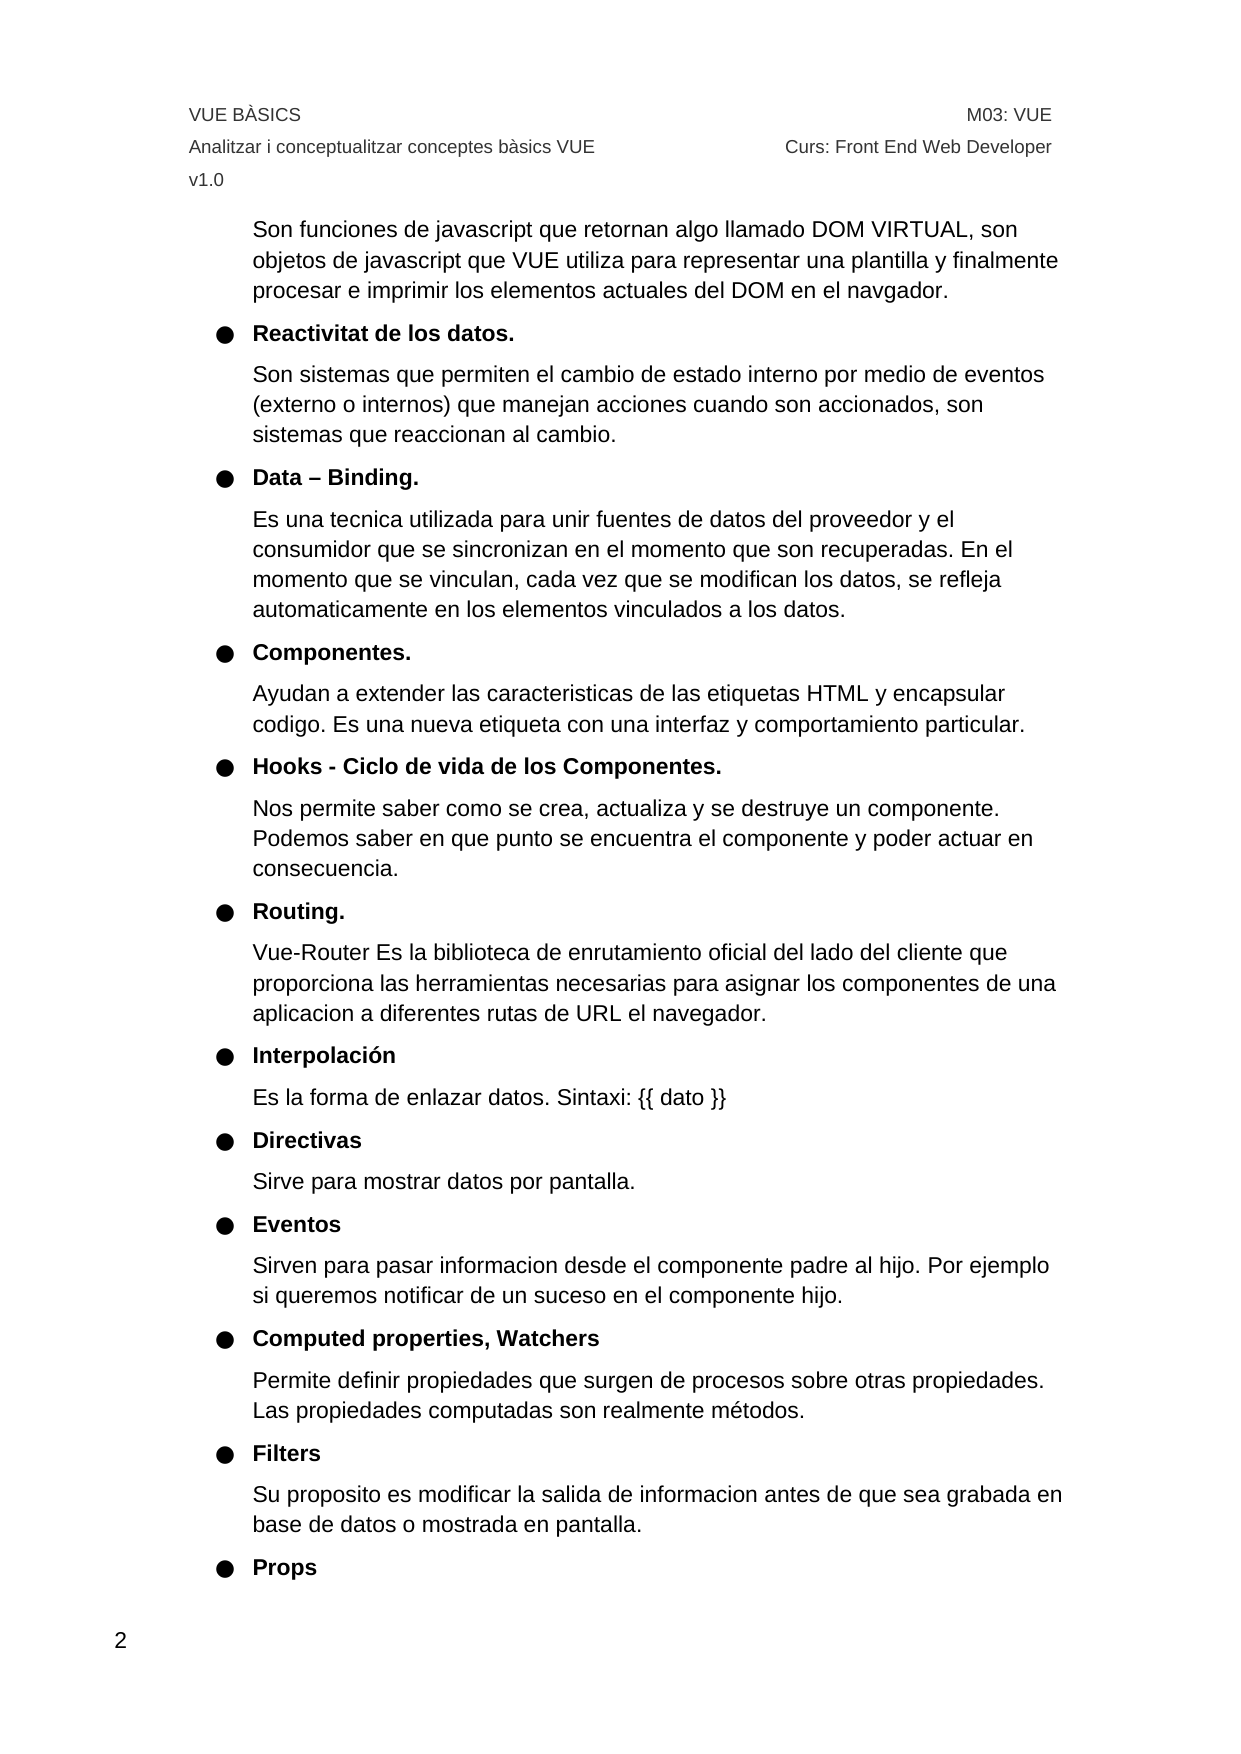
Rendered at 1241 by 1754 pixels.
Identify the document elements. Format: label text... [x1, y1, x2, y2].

list Componentes. [215, 626, 1063, 673]
list Data – Binding. [215, 452, 1063, 499]
list Computed properties, Watchers [215, 1313, 1063, 1360]
list Es una tecnica utilizada para unir fuentes de datos del proveedor y el consumidor que se sincronizan en el momento que son recuperadas. En el momento que se vinculan, cada vez que se modifican los datos, se refleja automaticamente en los elementos vinculados a los datos. [215, 506, 1063, 623]
list Filters [215, 1427, 1063, 1474]
list Sirve para mostrar datos por pantalla. [215, 1168, 1063, 1194]
list Eventos [215, 1198, 1063, 1245]
list Permite definir propiedades que surgen de procesos sobre otras propiedades. Las propiedades computadas son realmente métodos. [215, 1367, 1063, 1423]
list Props [215, 1541, 1063, 1588]
list Reactivitat de los datos. [215, 307, 1063, 354]
list Son sistemas que permiten el cambio de estado interno por medio de eventos (externo o internos) que manejan acciones cuando son accionados, son sistemas que reaccionan al cambio. [215, 361, 1063, 448]
list Directivas [215, 1114, 1063, 1161]
list Interpolación [215, 1030, 1063, 1077]
list Hooks - Ciclo de vida de los Componentes. [215, 741, 1063, 788]
list Su proposito es modificar la salida de informacion antes de que sea grabada en base de datos o mostrada en pantalla. [215, 1481, 1063, 1538]
list Es la forma de enlazar datos. Sintaxi: {{ dato }} [215, 1084, 1063, 1110]
list Vue-Router Es la biblioteca de enrutamiento oficial del lado del cliente que proporciona las herramientas necesarias para asignar los componentes de una aplicacion a diferentes rutas de URL el navegador. [215, 939, 1063, 1026]
list Nos permite saber como se crea, actualiza y se destruye un componente. Podemos saber en que punto se encuentra el componente y poder actuar en consecuencia. [215, 795, 1063, 882]
list Routing. [215, 885, 1063, 932]
list Son funciones de javascript que retornan algo llamado DOM VIRTUAL, son objetos de javascript que VUE utiliza para representar una plantilla y finalmente procesar e imprimir los elementos actuales del DOM en el navgador. [215, 216, 1063, 303]
list Ayudan a extender las caracteristicas de las etiquetas HTML y encapsular codigo. Es una nueva etiqueta con una interfaz y comportamiento particular. [215, 680, 1063, 737]
list Sirven para pasar informacion desde el componente padre al hijo. Por ejemplo si queremos notificar de un suceso en el componente hijo. [215, 1252, 1063, 1309]
